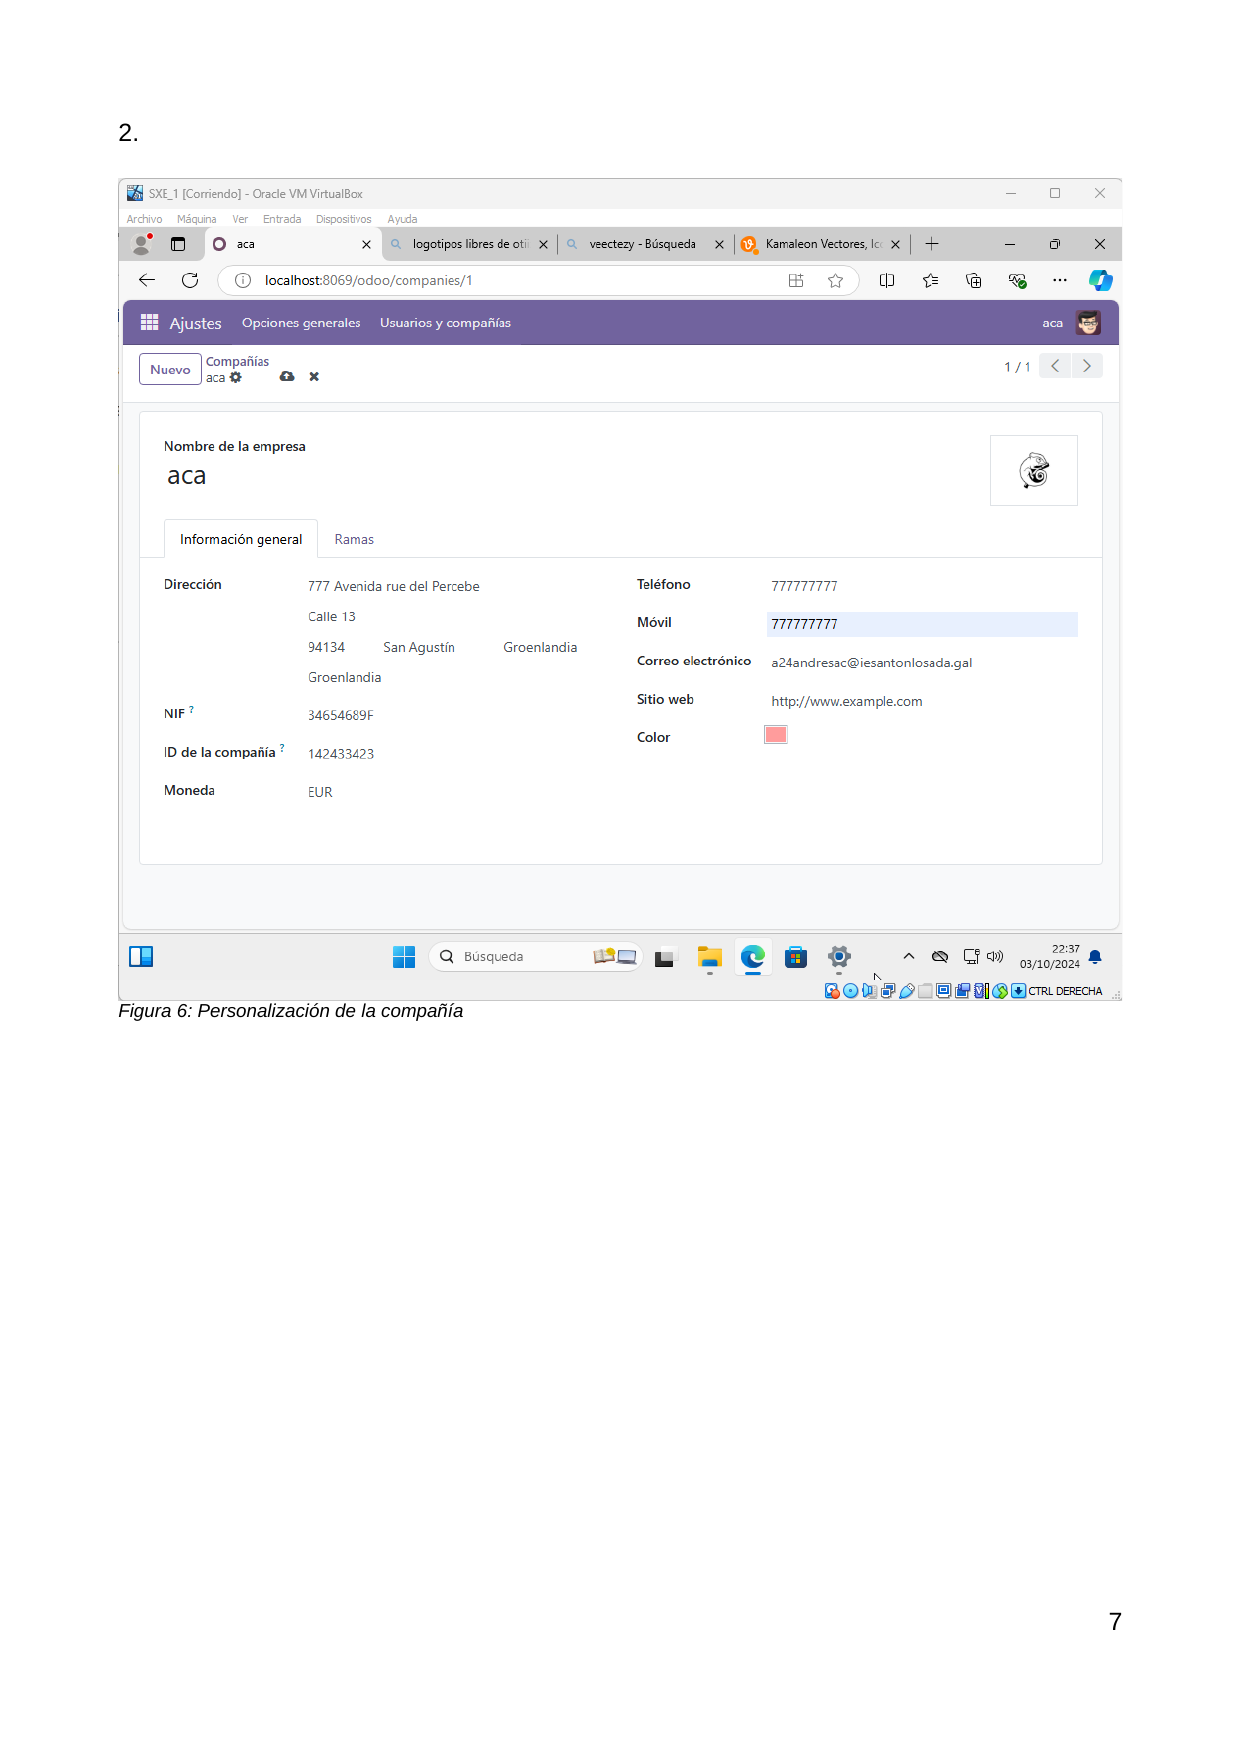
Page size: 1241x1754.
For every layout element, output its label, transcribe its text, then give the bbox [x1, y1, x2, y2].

picture [118, 178, 1123, 1001]
text Figura 6: Personalización de la compañía [118, 1001, 1122, 1022]
text 2. [118, 118, 1122, 147]
